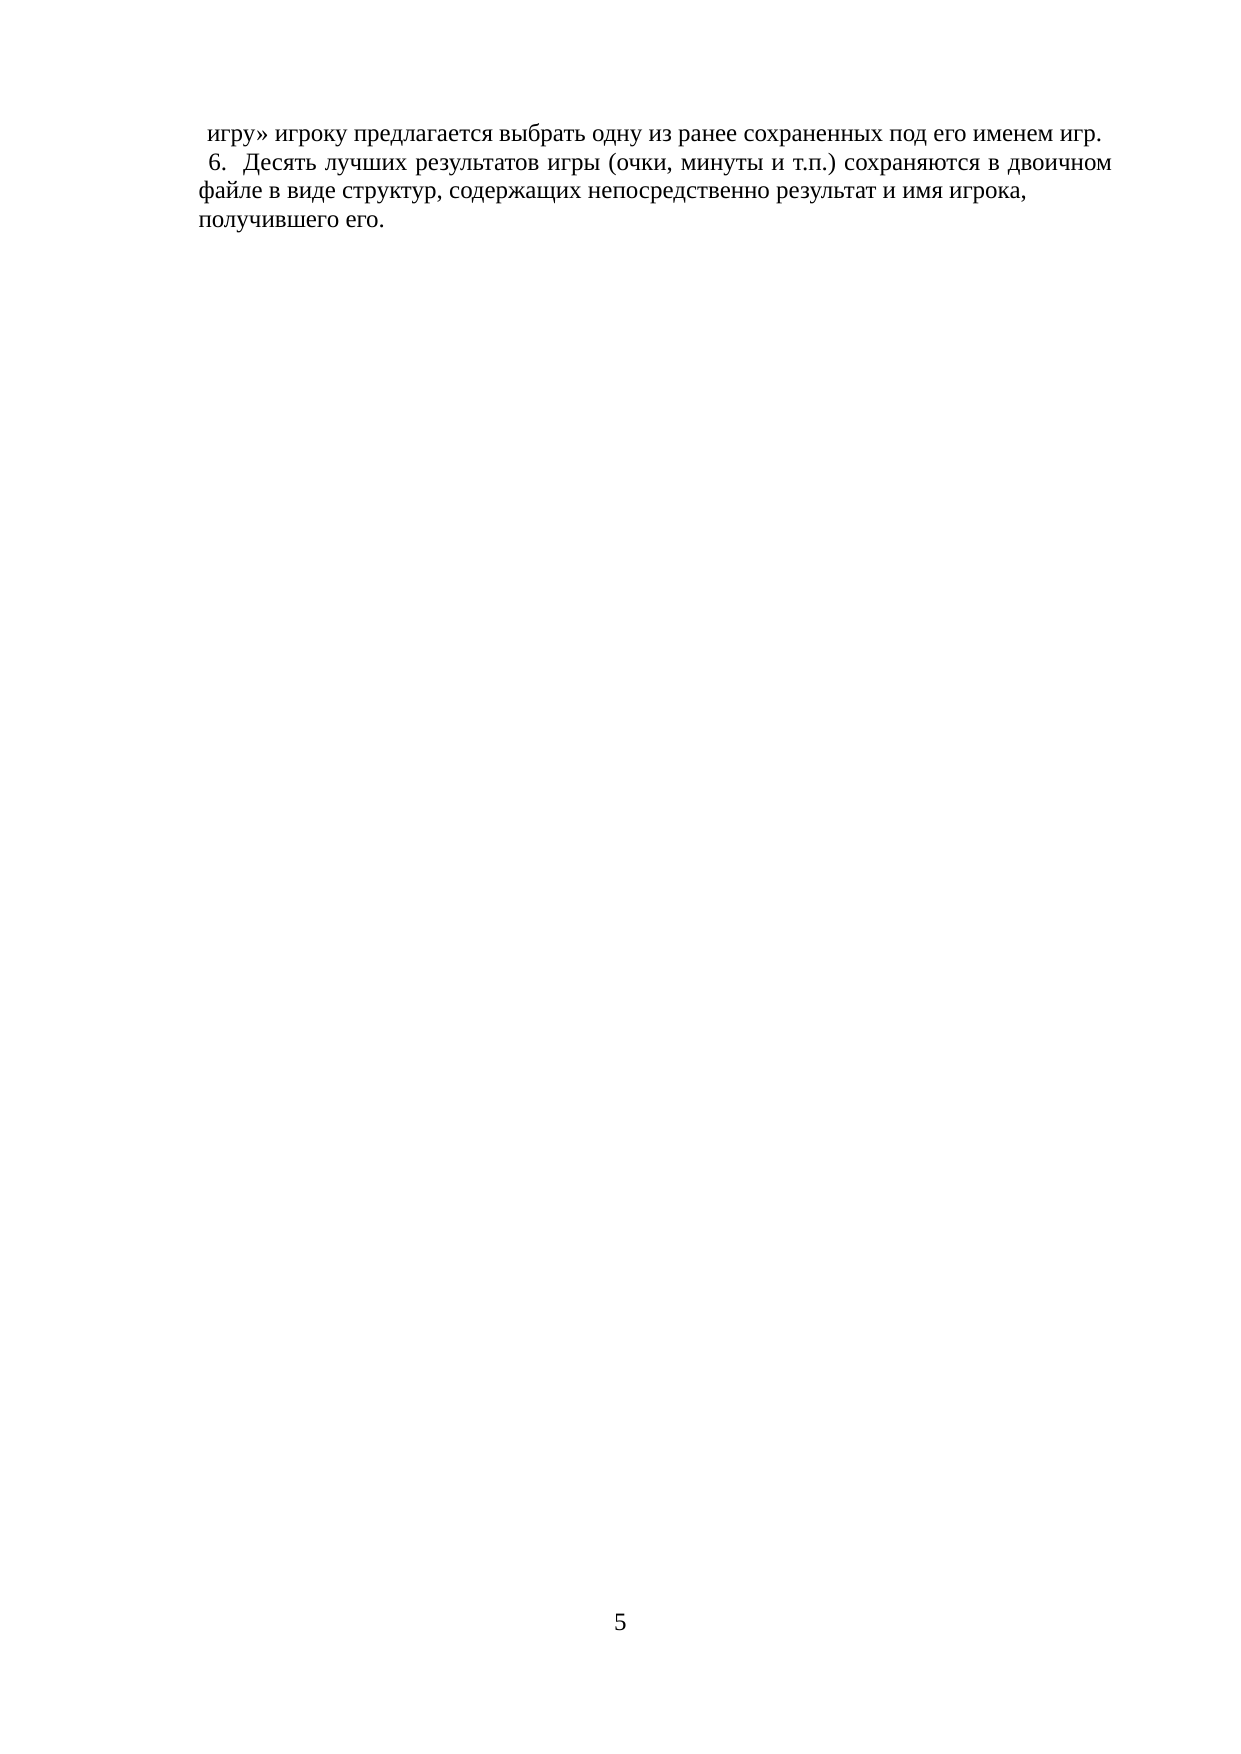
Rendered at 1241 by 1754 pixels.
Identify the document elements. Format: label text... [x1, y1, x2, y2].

text 6. Десять лучших результатов игры (очки, минуты и т.п.) сохраняются в двоичном файле в виде структур, содержащих непосредственно результат и имя игрока, получившего его. [118, 147, 1122, 233]
list игру» игроку предлагается выбрать одну из ранее сохраненных под его именем игр. [155, 118, 1122, 147]
